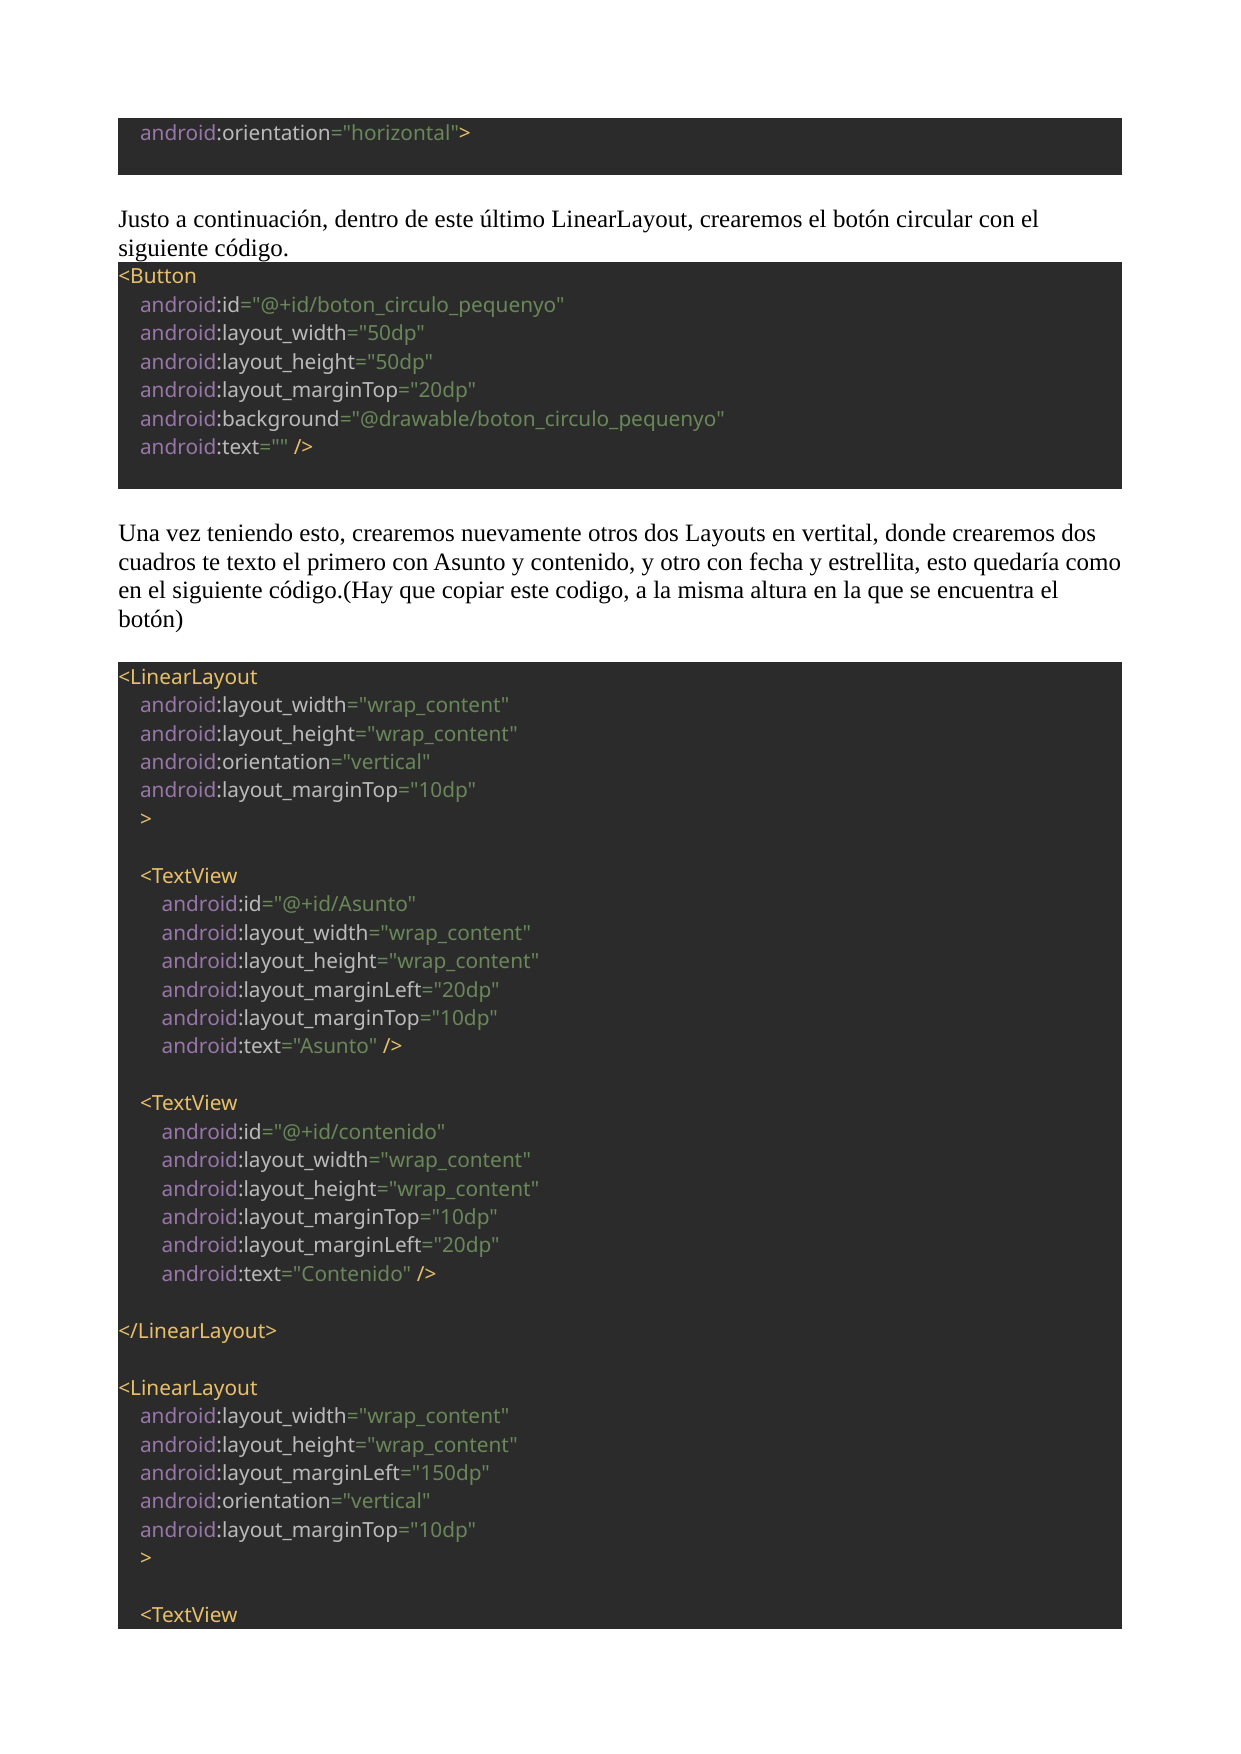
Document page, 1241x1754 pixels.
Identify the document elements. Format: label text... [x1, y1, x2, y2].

text android:orientation="horizontal"> [118, 118, 1122, 175]
text <Button android:id="@+id/boton_circulo_pequenyo" android:layout_width="50dp" android:layout_height="50dp" android:layout_marginTop="20dp" android:background="@drawable/boton_circulo_pequenyo" android:text="" /> [118, 262, 1122, 489]
text Una vez teniendo esto, crearemos nuevamente otros dos Layouts en vertital, donde crearemos dos cuadros te texto el primero con Asunto y contenido, y otro con fecha y estrellita, esto quedaría como en el siguiente código.(Hay que copiar este codigo, a la misma altura en la que se encuentra el botón) [118, 518, 1122, 633]
text Justo a continuación, dentro de este último LinearLayout, crearemos el botón circular con el siguiente código. [118, 204, 1122, 262]
text <LinearLayout android:layout_width="wrap_content" android:layout_height="wrap_content" android:orientation="vertical" android:layout_marginTop="10dp" > <TextView android:id="@+id/Asunto" android:layout_width="wrap_content" android:layout_height="wrap_content" android:layout_marginLeft="20dp" android:layout_marginTop="10dp" android:text="Asunto" /> <TextView android:id="@+id/contenido" android:layout_width="wrap_content" android:layout_height="wrap_content" android:layout_marginTop="10dp" android:layout_marginLeft="20dp" android:text="Contenido" /> </LinearLayout> <LinearLayout android:layout_width="wrap_content" android:layout_height="wrap_content" android:layout_marginLeft="150dp" android:orientation="vertical" android:layout_marginTop="10dp" > <TextView [118, 662, 1122, 1629]
